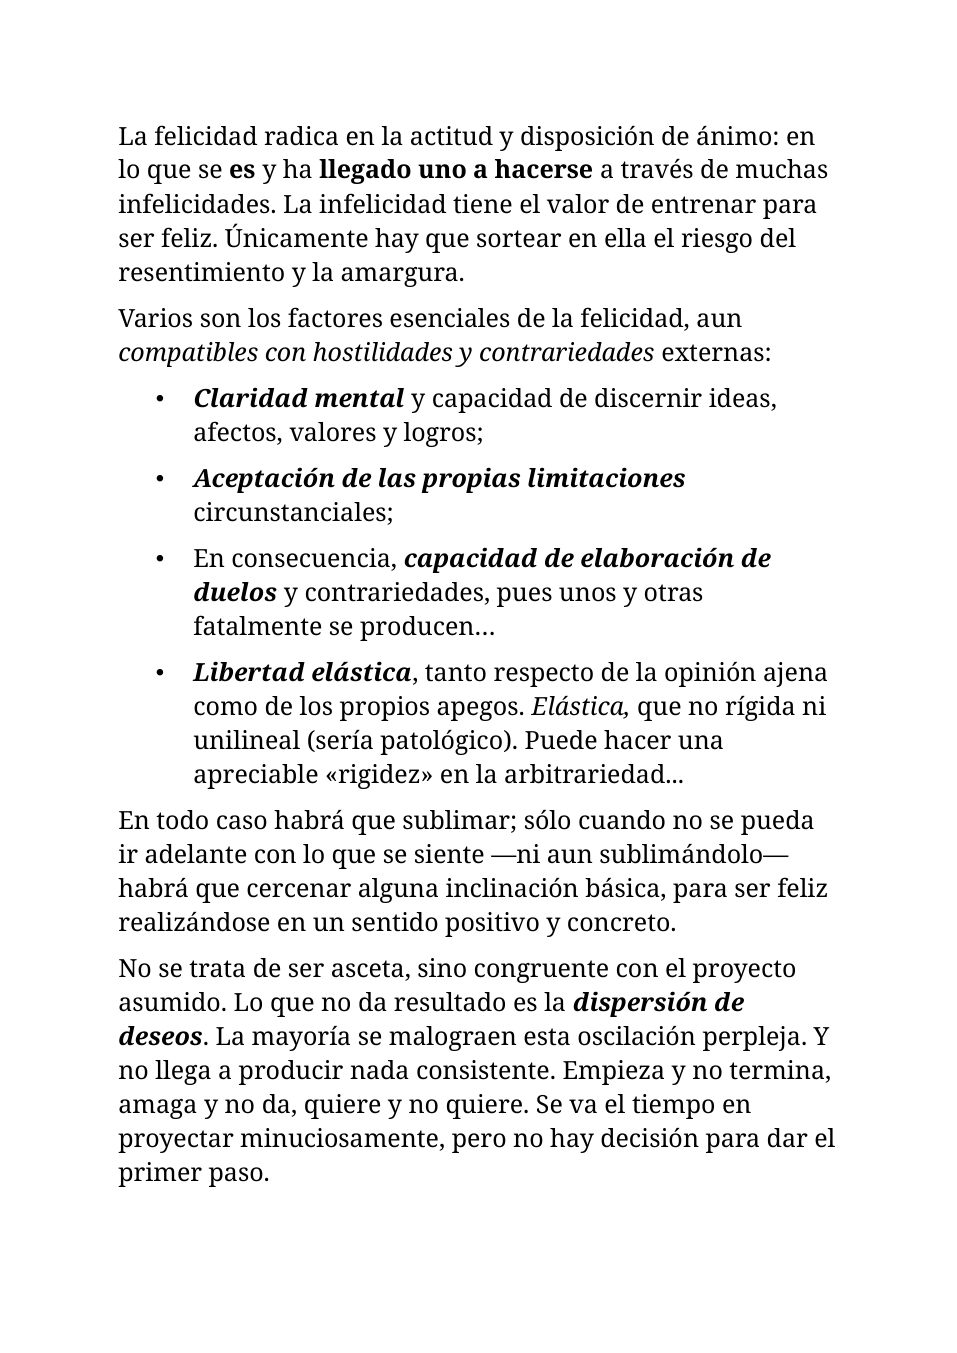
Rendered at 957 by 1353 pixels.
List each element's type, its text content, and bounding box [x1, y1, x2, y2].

list Libertad elástica, tanto respecto de la opinión ajena como de los propios apegos. Elástica, que no rígida ni unilineal (sería patológico). Puede hacer una apreciable «rigidez» en la arbitrariedad... [156, 654, 838, 791]
text No se trata de ser asceta, sino congruente con el proyecto asumido. Lo que no da resultado es la dispersión de deseos. La mayoría se malograen esta oscilación perpleja. Y no llega a producir nada consistente. Empieza y no termina, amaga y no da, quiere y no quiere. Se va el tiempo en proyectar minuciosamente, pero no hay decisión para dar el primer paso. [118, 951, 838, 1189]
text La felicidad radica en la actitud y disposición de ánimo: en lo que se es y ha llegado uno a hacerse a través de muchas infelicidades. La infelicidad tiene el valor de entrenar para ser feliz. Únicamente hay que sortear en ella el riesgo del resentimiento y la amargura. [118, 118, 838, 288]
text Varios son los factores esenciales de la felicidad, aun compatibles con hostilidades y contrariedades externas: [118, 300, 838, 368]
list En consecuencia, capacidad de elaboración de duelos y contrariedades, pues unos y otras fatalmente se producen… [156, 540, 838, 642]
list Aceptación de las propias limitaciones circunstanciales; [156, 460, 838, 528]
text En todo caso habrá que sublimar; sólo cuando no se pueda ir adelante con lo que se siente —ni aun sublimándolo— habrá que cercenar alguna inclinación básica, para ser feliz realizándose en un sentido positivo y concreto. [118, 802, 838, 939]
list Claridad mental y capacidad de discernir ideas, afectos, valores y logros; [156, 380, 838, 448]
